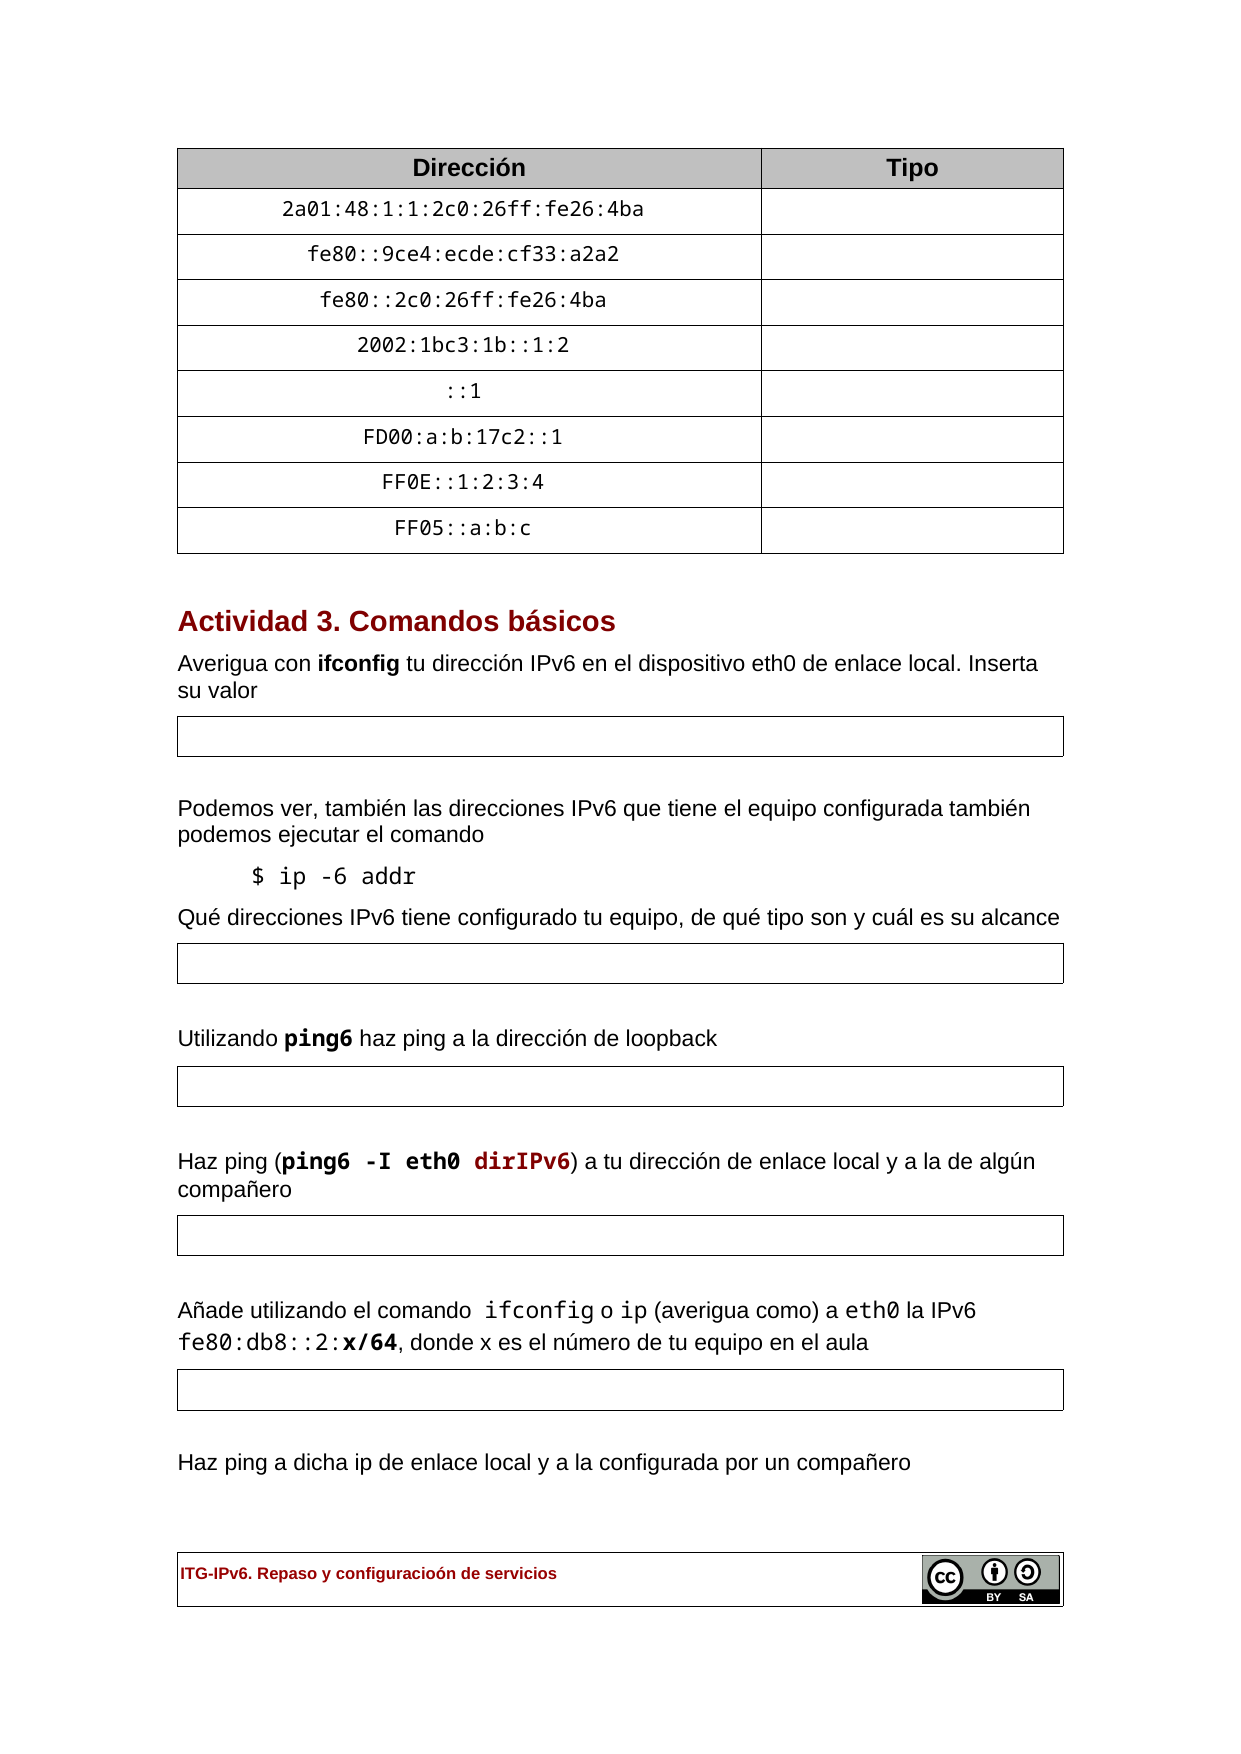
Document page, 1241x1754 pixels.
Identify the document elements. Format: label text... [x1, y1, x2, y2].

table_cell [762, 280, 1063, 325]
table_cell FF0E::1:2:3:4 [178, 463, 761, 507]
text $ ip -6 addr [251, 860, 1063, 891]
text Haz ping a dicha ip de enlace local y a la configurada por un compañero [177, 1449, 1063, 1475]
table_header Dirección [178, 149, 761, 188]
table_header [178, 944, 1063, 983]
table_cell FF05::a:b:c [178, 508, 761, 553]
table_header [178, 1216, 1063, 1255]
table_cell FD00:a:b:17c2::1 [178, 417, 761, 462]
table_cell fe80::2c0:26ff:fe26:4ba [178, 280, 761, 325]
table_cell [762, 189, 1063, 233]
table_cell [762, 235, 1063, 279]
table_header [178, 1067, 1063, 1106]
picture [922, 1555, 1060, 1604]
subtitle Actividad 3. Comandos básicos [177, 604, 1063, 638]
table_cell 2002:1bc3:1b::1:2 [178, 326, 761, 370]
table_cell [762, 508, 1063, 553]
table_header [178, 1370, 1063, 1410]
table_cell [762, 371, 1063, 416]
text Averigua con ifconfig tu dirección IPv6 en el dispositivo eth0 de enlace local. Inserta su valor [177, 650, 1063, 703]
text Utilizando ping6 haz ping a la dirección de loopback [177, 1022, 1063, 1053]
table_cell 2a01:48:1:1:2c0:26ff:fe26:4ba [178, 189, 761, 233]
text Haz ping (ping6 -I eth0 dirIPv6) a tu dirección de enlace local y a la de algún compañero [177, 1145, 1063, 1203]
table_header [178, 717, 1063, 756]
table_cell ::1 [178, 371, 761, 416]
table_header Tipo [762, 149, 1063, 188]
table_cell [762, 326, 1063, 370]
text Qué direcciones IPv6 tiene configurado tu equipo, de qué tipo son y cuál es su alcance [177, 904, 1063, 930]
text Podemos ver, también las direcciones IPv6 que tiene el equipo configurada también podemos ejecutar el comando [177, 795, 1063, 848]
text Añade utilizando el comando ifconfig o ip (averigua como) a eth0 la IPv6 fe80:db8::2:x/64, donde x es el número de tu equipo en el aula [177, 1294, 1063, 1357]
table_cell [762, 463, 1063, 507]
table_cell [762, 417, 1063, 462]
table_cell fe80::9ce4:ecde:cf33:a2a2 [178, 235, 761, 279]
